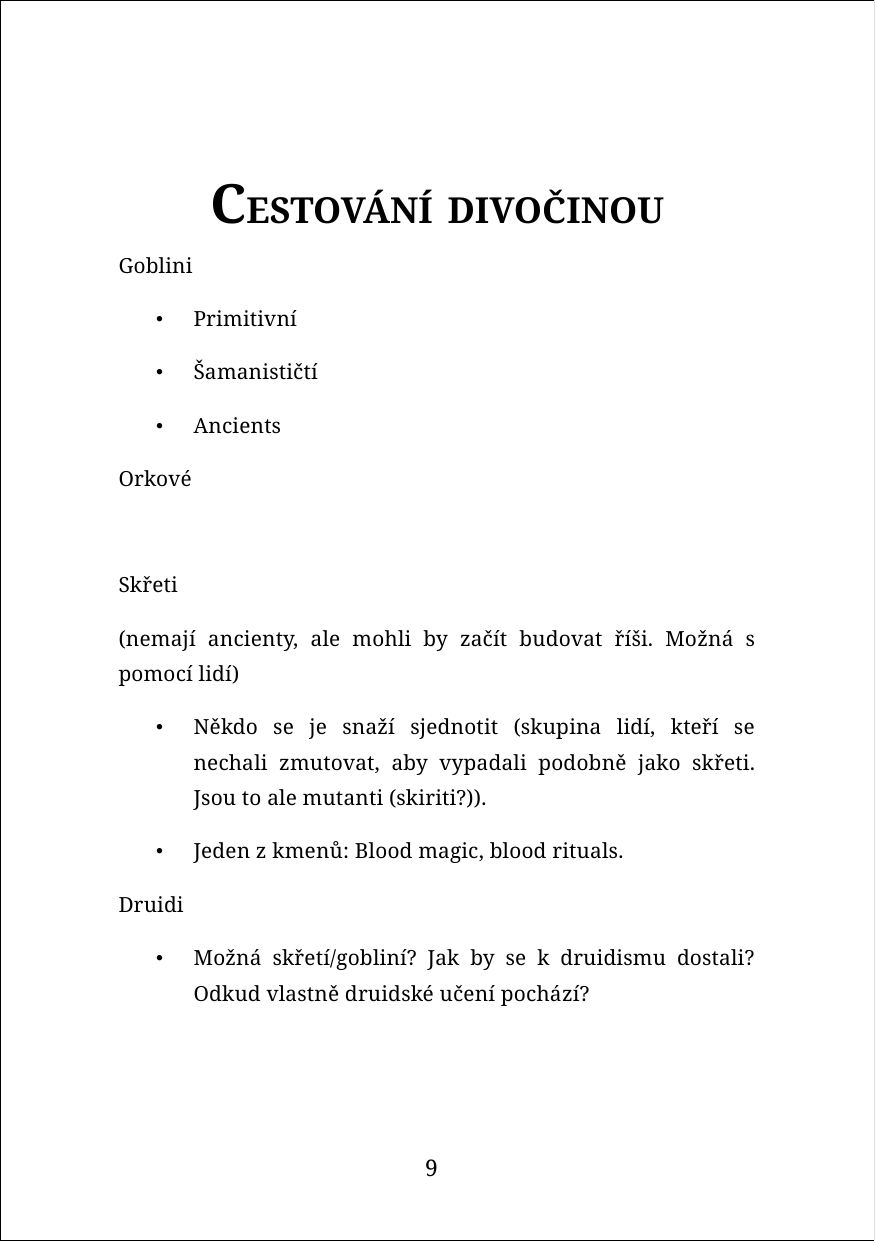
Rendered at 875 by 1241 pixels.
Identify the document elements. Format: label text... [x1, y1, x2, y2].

text Druidi [118, 890, 756, 918]
list Někdo se je snaží sjednotit (skupina lidí, kteří se nechali zmutovat, aby vypadali podobně jako skřeti. Jsou to ale mutanti (skiriti?)). [156, 712, 756, 812]
text Goblini [118, 251, 756, 279]
list Jeden z kmenů: Blood magic, blood rituals. [156, 837, 756, 865]
text Skřeti [118, 570, 756, 599]
list Šamanističtí [156, 357, 756, 386]
text Orkové [118, 464, 756, 492]
subtitle Cestování divočinou [118, 166, 756, 239]
list Ancients [156, 411, 756, 439]
text (nemají ancienty, ale mohli by začít budovat říši. Možná s pomocí lidí) [118, 624, 756, 688]
list Primitivní [156, 304, 756, 333]
list Možná skřetí/gobliní? Jak by se k druidismu dostali? Odkud vlastně druidské učení pochází? [156, 943, 756, 1007]
